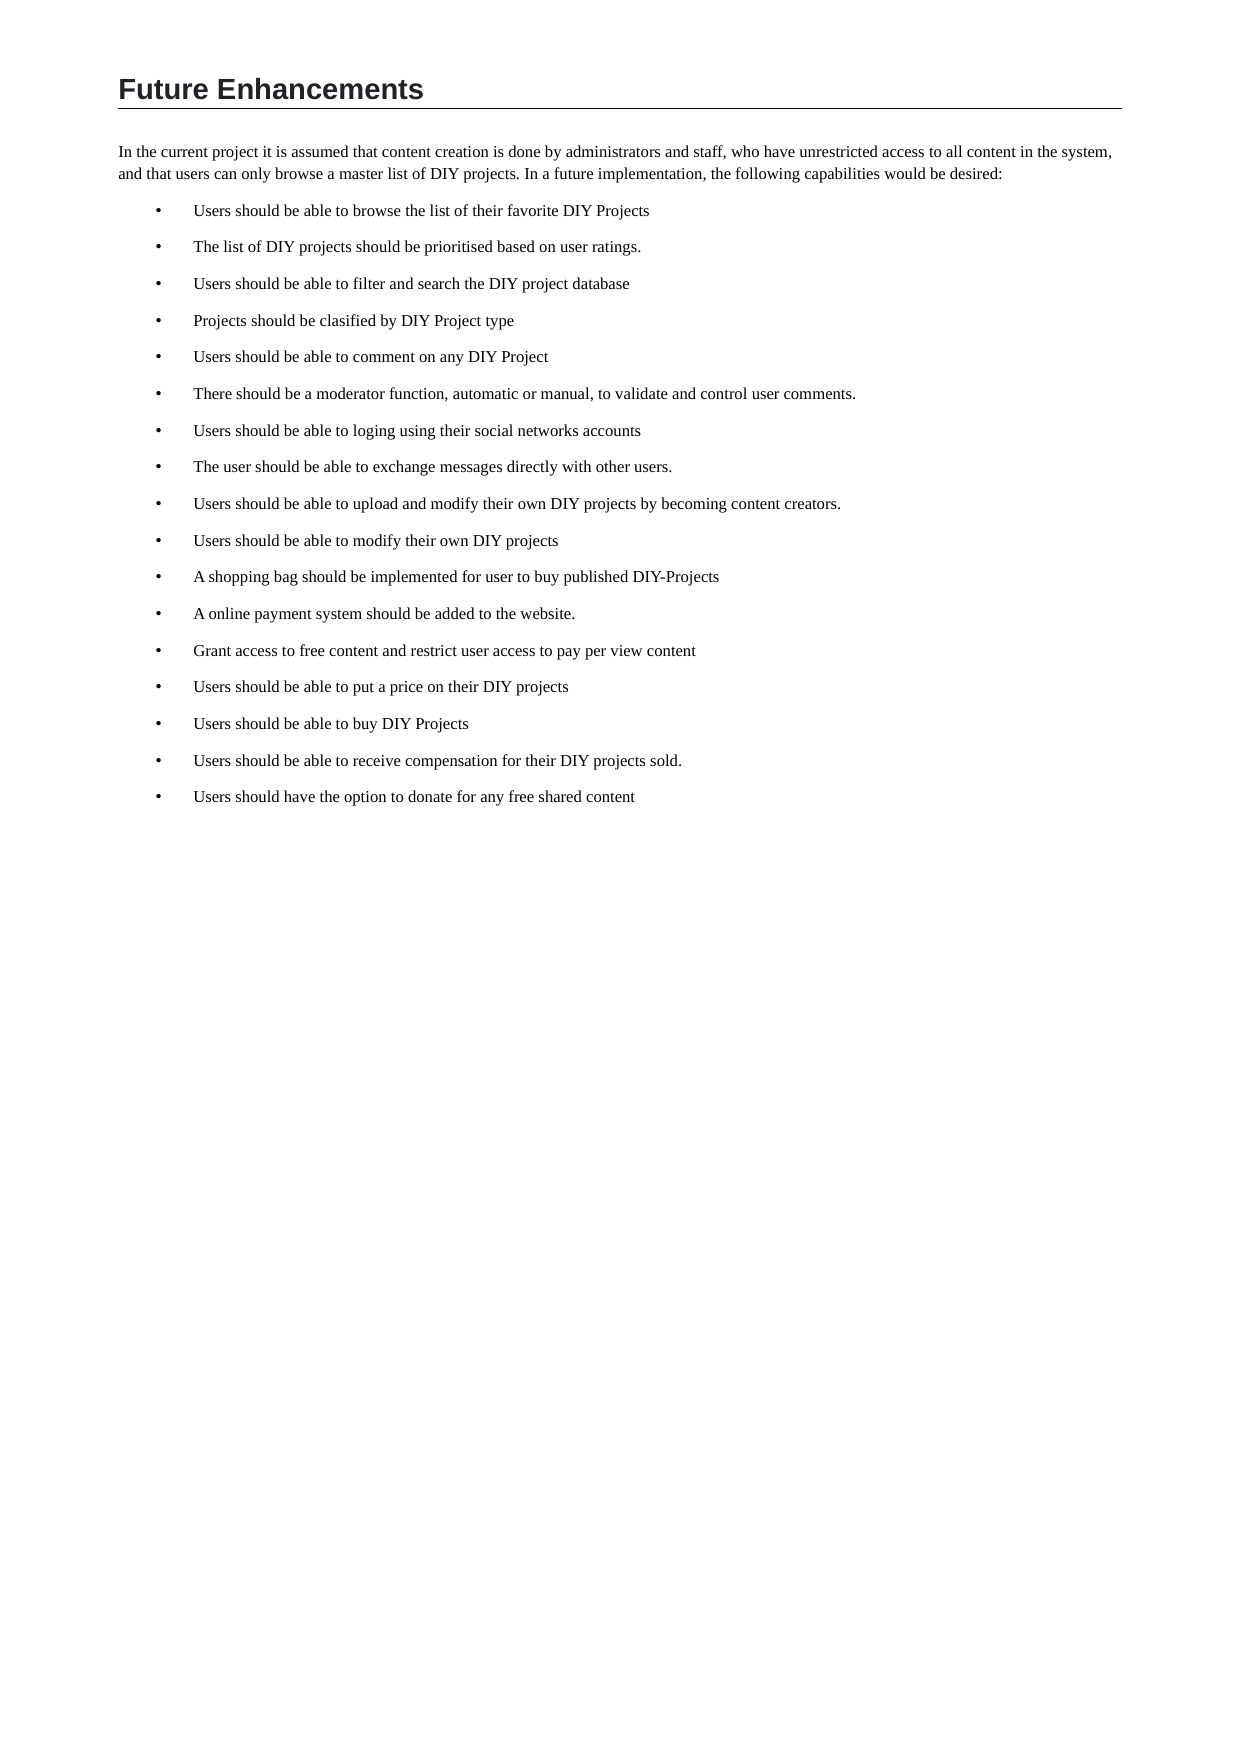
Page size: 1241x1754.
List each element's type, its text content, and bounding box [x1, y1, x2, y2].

list Projects should be clasified by DIY Project type [156, 310, 1122, 329]
list Users should be able to buy DIY Projects [156, 714, 1122, 733]
text In the current project it is assumed that content creation is done by administrators and staff, who have unrestricted access to all content in the system, and that users can only browse a master list of DIY projects. In a future implementation, the following capabilities would be desired: [118, 142, 1122, 183]
subtitle Future Enhancements [118, 72, 1122, 108]
list Users should be able to receive compensation for their DIY projects sold. [156, 750, 1122, 769]
list The list of DIY projects should be prioritised based on user ratings. [156, 237, 1122, 256]
list Users should be able to put a price on their DIY projects [156, 677, 1122, 696]
list Users should be able to modify their own DIY projects [156, 530, 1122, 549]
list A shopping bag should be implemented for user to buy published DIY-Projects [156, 567, 1122, 586]
list Users should have the option to donate for any free shared content [156, 787, 1122, 806]
list Users should be able to browse the list of their favorite DIY Projects [156, 200, 1122, 219]
list Users should be able to upload and modify their own DIY projects by becoming content creators. [156, 494, 1122, 513]
list Users should be able to loging using their social networks accounts [156, 420, 1122, 439]
list A online payment system should be added to the website. [156, 604, 1122, 623]
list The user should be able to exchange messages directly with other users. [156, 457, 1122, 476]
list Grant access to free content and restrict user access to pay per view content [156, 640, 1122, 659]
list Users should be able to filter and search the DIY project database [156, 274, 1122, 293]
list Users should be able to comment on any DIY Project [156, 347, 1122, 366]
list There should be a moderator function, automatic or manual, to validate and control user comments. [156, 384, 1122, 403]
